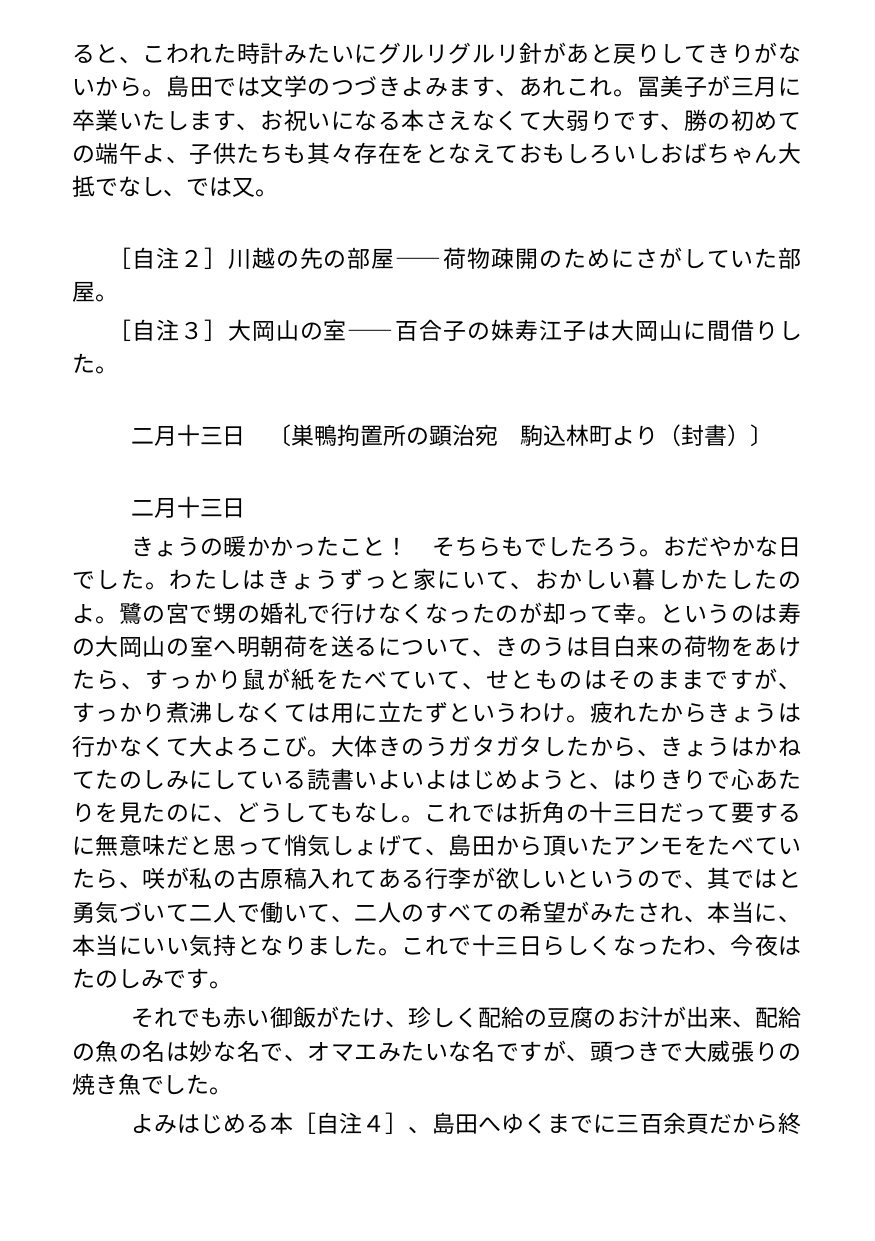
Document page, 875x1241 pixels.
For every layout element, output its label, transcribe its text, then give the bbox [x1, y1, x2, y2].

text ［自注３］大岡山の室――百合子の妹寿江子は大岡山に間借りした。 [72, 313, 802, 379]
text ［自注２］川越の先の部屋――荷物疎開のためにさがしていた部屋。 [72, 241, 802, 307]
text 二月十三日 [72, 490, 802, 523]
text きょうの暖かかったこと！ そちらもでしたろう。おだやかな日でした。わたしはきょうずっと家にいて、おかしい暮しかたしたのよ。鷺の宮で甥の婚礼で行けなくなったのが却って幸。というのは寿の大岡山の室へ明朝荷を送るについて、きのうは目白来の荷物をあけたら、すっかり鼠が紙をたべていて、せとものはそのままですが、すっかり煮沸しなくては用に立たずというわけ。疲れたからきょうは行かなくて大よろこび。大体きのうガタガタしたから、きょうはかねてたのしみにしている読書いよいよはじめようと、はりきりで心あたりを見たのに、どうしてもなし。これでは折角の十三日だって要するに無意味だと思って悄気しょげて、島田から頂いたアンモをたべていたら、咲が私の古原稿入れてある行李が欲しいというので、其ではと勇気づいて二人で働いて、二人のすべての希望がみたされ、本当に、本当にいい気持となりました。これで十三日らしくなったわ、今夜はたのしみです。 [72, 529, 802, 994]
text それでも赤い御飯がたけ、珍しく配給の豆腐のお汁が出来、配給の魚の名は妙な名で、オマエみたいな名ですが、頭つきで大威張りの焼き魚でした。 [72, 1000, 802, 1100]
text よみはじめる本［自注４］、島田へゆくまでに三百余頁だから終 [72, 1106, 802, 1139]
text ると、こわれた時計みたいにグルリグルリ針があと戻りしてきりがないから。島田では文学のつづきよみます、あれこれ。冨美子が三月に卒業いたします、お祝いになる本さえなくて大弱りです、勝の初めての端午よ、子供たちも其々存在をとなえておもしろいしおばちゃん大抵でなし、では又。 [72, 36, 802, 202]
text 二月十三日 〔巣鴨拘置所の顕治宛 駒込林町より（封書）〕 [72, 418, 802, 451]
